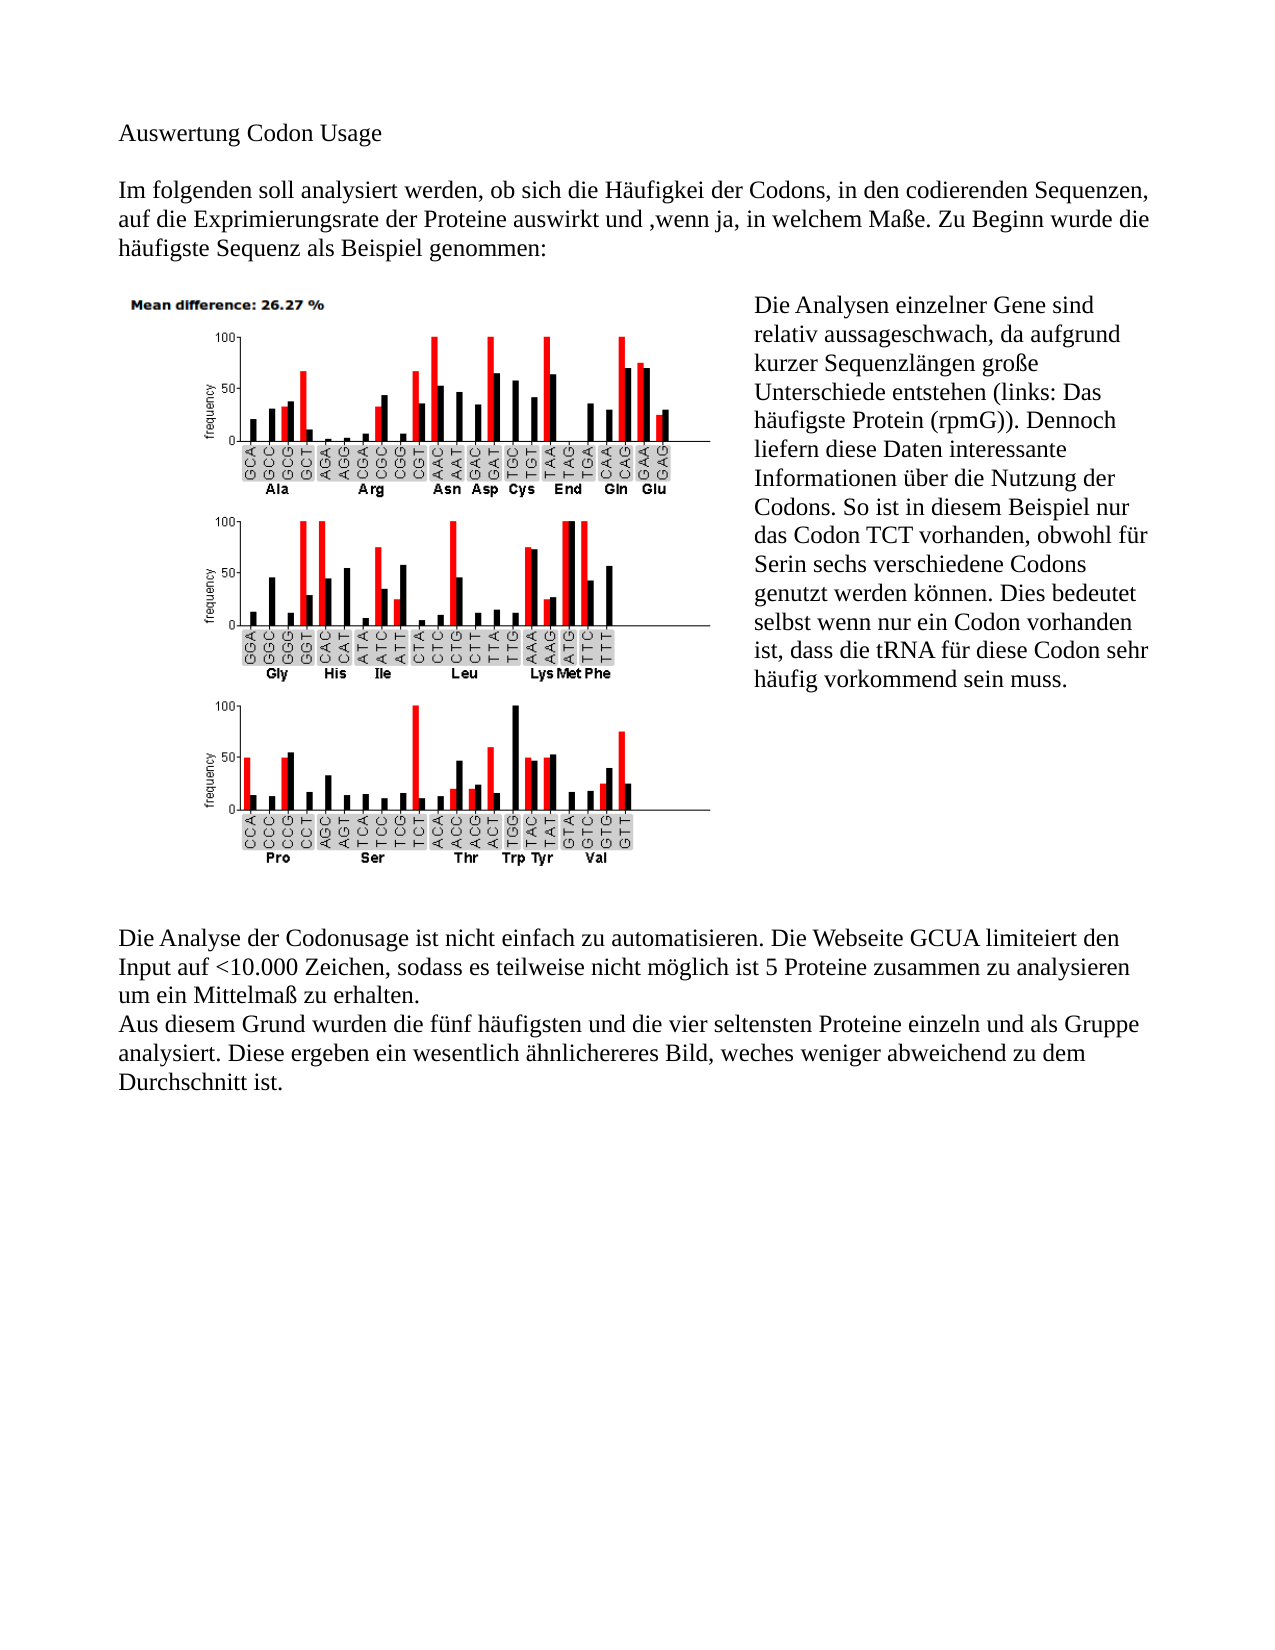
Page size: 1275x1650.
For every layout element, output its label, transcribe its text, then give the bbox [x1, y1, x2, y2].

text Die Analyse der Codonusage ist nicht einfach zu automatisieren. Die Webseite GCUA limiteiert den Input auf <10.000 Zeichen, sodass es teilweise nicht möglich ist 5 Proteine zusammen zu analysieren um ein Mittelmaß zu erhalten. [118, 923, 1157, 1009]
text Die Analysen einzelner Gene sind relativ aussageschwach, da aufgrund kurzer Sequenzlängen große Unterschiede entstehen (links: Das häufigste Protein (rpmG)). Dennoch liefern diese Daten interessante Informationen über die Nutzung der Codons. So ist in diesem Beispiel nur das Codon TCT vorhanden, obwohl für Serin sechs verschiedene Codons genutzt werden können. Dies bedeutet selbst wenn nur ein Codon vorhanden ist, dass die tRNA für diese Codon sehr häufig vorkommend sein muss. [118, 291, 1157, 693]
text Auswertung Codon Usage [118, 118, 1157, 147]
text Aus diesem Grund wurden die fünf häufigsten und die vier seltensten Proteine einzeln und als Gruppe analysiert. Diese ergeben ein wesentlich ähnlichereres Bild, weches weniger abweichend zu dem Durchschnitt ist. [118, 1009, 1157, 1096]
text Im folgenden soll analysiert werden, ob sich die Häufigkei der Codons, in den codierenden Sequenzen, auf die Exprimierungsrate der Proteine auswirkt und ,wenn ja, in welchem Maße. Zu Beginn wurde die häufigste Sequenz als Beispiel genommen: [118, 176, 1157, 262]
picture [116, 292, 754, 893]
